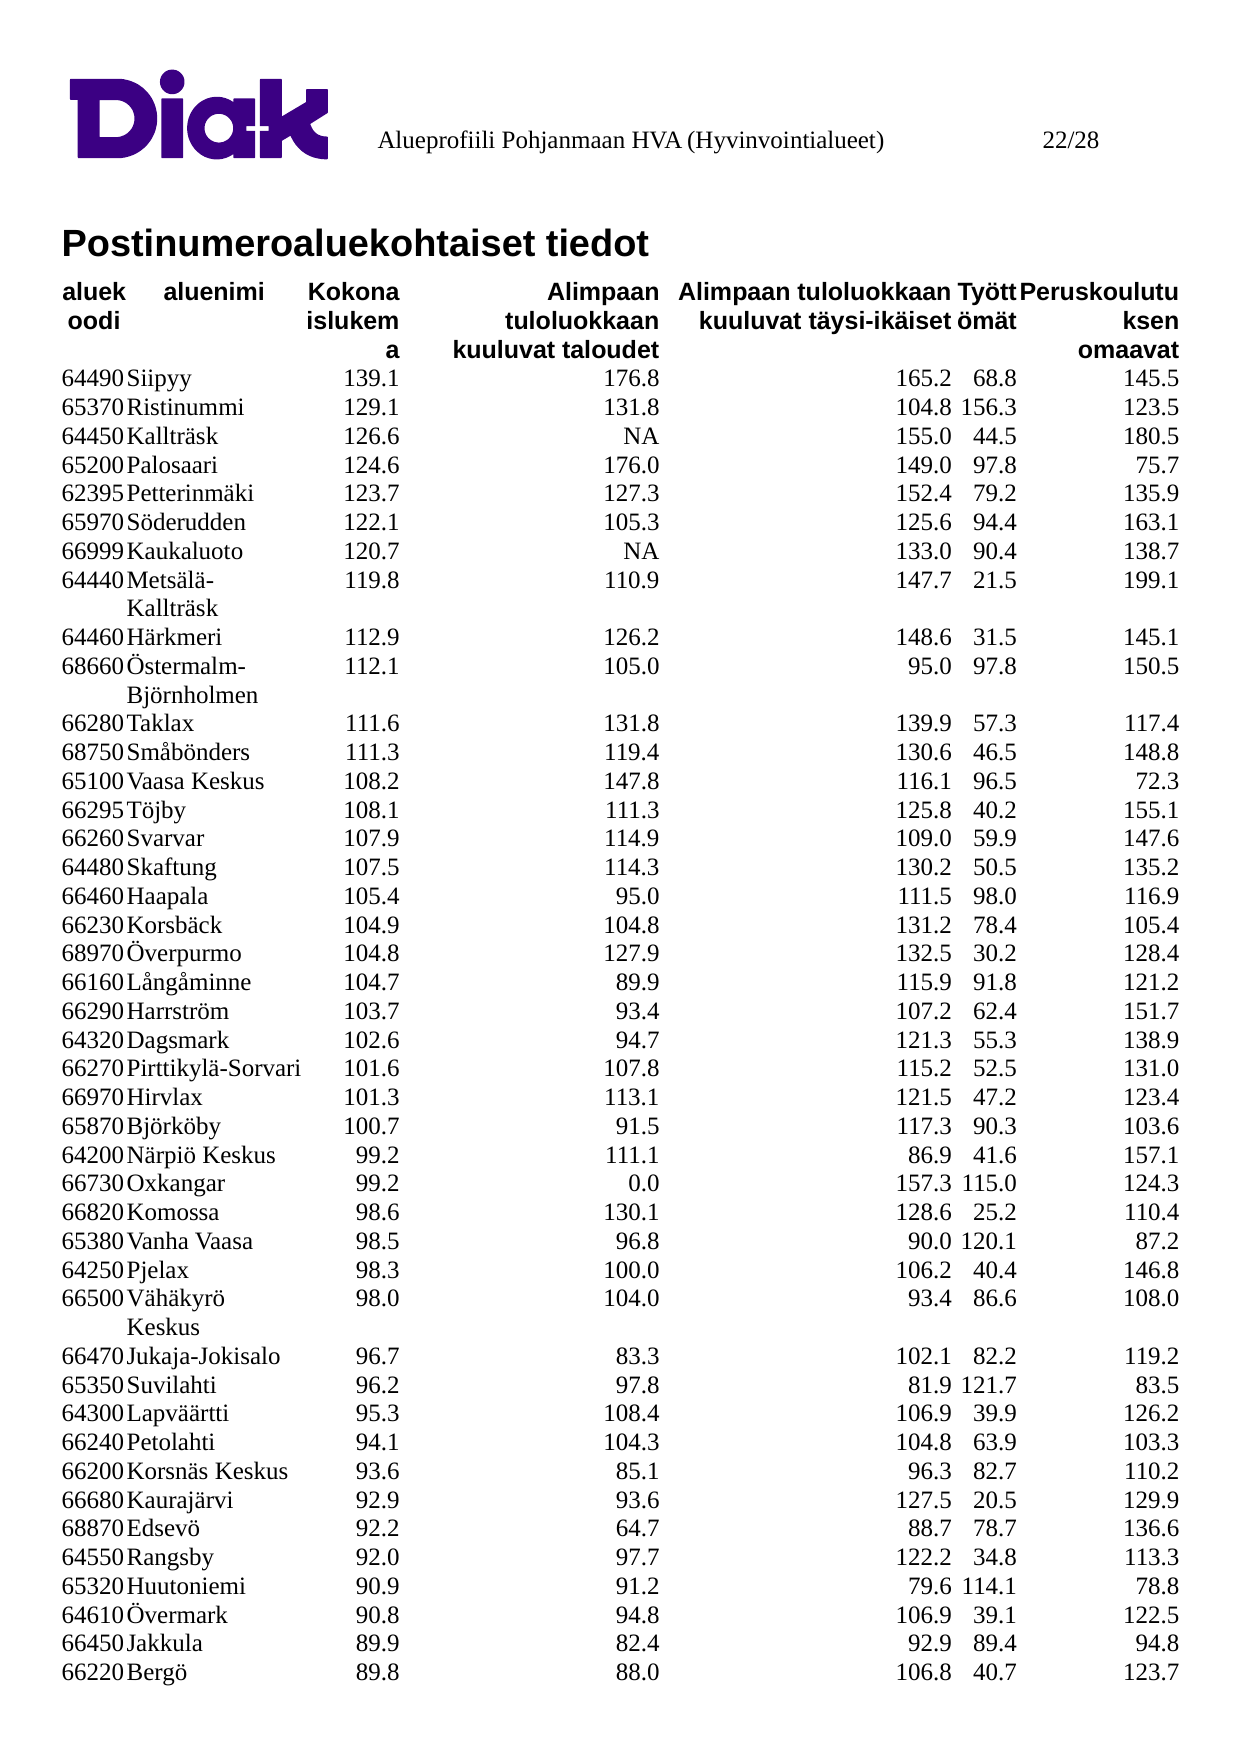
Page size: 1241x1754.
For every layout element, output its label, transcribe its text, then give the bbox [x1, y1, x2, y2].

table_cell 39.9 [952, 1399, 1017, 1427]
table_cell 90.4 [952, 536, 1017, 565]
table_cell 96.7 [302, 1341, 399, 1370]
table_cell 104.8 [302, 939, 399, 967]
table_cell 79.6 [659, 1571, 952, 1600]
table_cell 91.5 [399, 1111, 659, 1140]
table_cell Vaasa Keskus [126, 766, 302, 795]
table_cell Björköby [126, 1111, 302, 1140]
table_cell 66160 [61, 967, 126, 996]
table_cell 82.7 [952, 1456, 1017, 1485]
table_cell 68.8 [952, 364, 1017, 392]
table_cell Komossa [126, 1197, 302, 1226]
table_cell Vähäkyrö Keskus [126, 1284, 302, 1341]
table_cell 64490 [61, 364, 126, 392]
table_cell 147.7 [659, 565, 952, 622]
table_cell 21.5 [952, 565, 1017, 622]
table_cell 59.9 [952, 824, 1017, 852]
table_cell 111.3 [399, 795, 659, 823]
table_cell 98.0 [952, 881, 1017, 910]
table_cell 99.2 [302, 1169, 399, 1197]
table_cell 165.2 [659, 364, 952, 392]
table_cell 115.0 [952, 1169, 1017, 1197]
table_cell 92.9 [659, 1629, 952, 1657]
table_cell 101.6 [302, 1054, 399, 1082]
table_cell 90.8 [302, 1600, 399, 1628]
table_cell 65370 [61, 392, 126, 421]
table_cell 66240 [61, 1427, 126, 1456]
table_cell 180.5 [1017, 421, 1179, 450]
table_cell 41.6 [952, 1140, 1017, 1168]
table_cell 108.1 [302, 795, 399, 823]
table_cell 78.7 [952, 1514, 1017, 1542]
table_cell 115.9 [659, 967, 952, 996]
table_cell 124.3 [1017, 1169, 1179, 1197]
table_cell 163.1 [1017, 507, 1179, 536]
table_cell 126.2 [1017, 1399, 1179, 1427]
table_header aluekoodi [61, 277, 126, 363]
table_cell NA [399, 421, 659, 450]
table_header Kokonaislukema [302, 277, 399, 363]
table_cell 65870 [61, 1111, 126, 1140]
table_cell 52.5 [952, 1054, 1017, 1082]
table_cell 93.4 [659, 1284, 952, 1341]
table_cell Jukaja-Jokisalo [126, 1341, 302, 1370]
table_cell Kaukaluoto [126, 536, 302, 565]
table_cell 79.2 [952, 479, 1017, 507]
table_cell 65350 [61, 1370, 126, 1398]
table_cell 66280 [61, 709, 126, 737]
table_cell 119.4 [399, 737, 659, 766]
table_cell 131.0 [1017, 1054, 1179, 1082]
table_cell 40.7 [952, 1657, 1017, 1686]
table_cell 40.2 [952, 795, 1017, 823]
table_cell 68750 [61, 737, 126, 766]
table_cell 78.4 [952, 910, 1017, 938]
table_cell 107.8 [399, 1054, 659, 1082]
table_cell 111.1 [399, 1140, 659, 1168]
table_cell 103.7 [302, 996, 399, 1025]
table_cell 92.0 [302, 1542, 399, 1571]
table_cell 66290 [61, 996, 126, 1025]
table_cell 68970 [61, 939, 126, 967]
table_cell 95.0 [399, 881, 659, 910]
table_cell 97.8 [952, 651, 1017, 708]
table_cell Skaftung [126, 852, 302, 881]
table_cell 66230 [61, 910, 126, 938]
table_cell 40.4 [952, 1255, 1017, 1283]
table_cell 97.8 [952, 450, 1017, 478]
table_cell Hirvlax [126, 1082, 302, 1111]
table_cell 91.8 [952, 967, 1017, 996]
table_cell Korsbäck [126, 910, 302, 938]
table_cell Huutoniemi [126, 1571, 302, 1600]
table_cell 0.0 [399, 1169, 659, 1197]
table_cell Kaurajärvi [126, 1485, 302, 1513]
table_cell 121.2 [1017, 967, 1179, 996]
table_cell 75.7 [1017, 450, 1179, 478]
table_cell 102.1 [659, 1341, 952, 1370]
table_cell 64300 [61, 1399, 126, 1427]
table_cell 83.3 [399, 1341, 659, 1370]
table_cell 138.9 [1017, 1025, 1179, 1053]
table_cell 130.1 [399, 1197, 659, 1226]
table_cell 110.9 [399, 565, 659, 622]
table_cell 123.7 [1017, 1657, 1179, 1686]
table_cell 126.2 [399, 622, 659, 651]
table_cell 66260 [61, 824, 126, 852]
table_cell 150.5 [1017, 651, 1179, 708]
table_cell 119.2 [1017, 1341, 1179, 1370]
table_cell Rangsby [126, 1542, 302, 1571]
table_cell 94.1 [302, 1427, 399, 1456]
table_cell 66500 [61, 1284, 126, 1341]
table_cell 106.9 [659, 1600, 952, 1628]
table_cell 122.1 [302, 507, 399, 536]
table_cell 108.2 [302, 766, 399, 795]
table_cell 157.1 [1017, 1140, 1179, 1168]
table_cell 66200 [61, 1456, 126, 1485]
table_cell 94.7 [399, 1025, 659, 1053]
table_cell 62395 [61, 479, 126, 507]
table_cell 68870 [61, 1514, 126, 1542]
table_cell 111.5 [659, 881, 952, 910]
table_cell 110.2 [1017, 1456, 1179, 1485]
table_cell 126.6 [302, 421, 399, 450]
table_cell 66999 [61, 536, 126, 565]
table_cell 123.4 [1017, 1082, 1179, 1111]
table_cell 131.8 [399, 392, 659, 421]
table_cell NA [399, 536, 659, 565]
table_cell Oxkangar [126, 1169, 302, 1197]
table_cell 66220 [61, 1657, 126, 1686]
table_cell 64550 [61, 1542, 126, 1571]
table_cell 68660 [61, 651, 126, 708]
table_cell 111.3 [302, 737, 399, 766]
table_cell 87.2 [1017, 1226, 1179, 1255]
table_cell 64.7 [399, 1514, 659, 1542]
table_cell 66730 [61, 1169, 126, 1197]
table_cell 176.0 [399, 450, 659, 478]
table_cell Närpiö Keskus [126, 1140, 302, 1168]
table_cell Siipyy [126, 364, 302, 392]
table_cell 96.5 [952, 766, 1017, 795]
table_cell 127.3 [399, 479, 659, 507]
table_cell 104.9 [302, 910, 399, 938]
table_cell 106.2 [659, 1255, 952, 1283]
table_cell 65380 [61, 1226, 126, 1255]
table_cell 90.0 [659, 1226, 952, 1255]
table_cell Dagsmark [126, 1025, 302, 1053]
table_cell 47.2 [952, 1082, 1017, 1111]
table_cell 132.5 [659, 939, 952, 967]
table_cell 94.4 [952, 507, 1017, 536]
table_cell 90.3 [952, 1111, 1017, 1140]
table_cell Småbönders [126, 737, 302, 766]
table_cell Metsälä-Kallträsk [126, 565, 302, 622]
table_cell 147.8 [399, 766, 659, 795]
table_cell 116.9 [1017, 881, 1179, 910]
table_cell 101.3 [302, 1082, 399, 1111]
table_cell Palosaari [126, 450, 302, 478]
table_cell 57.3 [952, 709, 1017, 737]
table_cell Töjby [126, 795, 302, 823]
table_cell 93.6 [399, 1485, 659, 1513]
table_cell 125.6 [659, 507, 952, 536]
table_cell 103.3 [1017, 1427, 1179, 1456]
table_cell 102.6 [302, 1025, 399, 1053]
table_cell 105.4 [302, 881, 399, 910]
table_cell 64450 [61, 421, 126, 450]
table_cell 64320 [61, 1025, 126, 1053]
table_cell 46.5 [952, 737, 1017, 766]
table_cell 95.0 [659, 651, 952, 708]
table_cell 88.7 [659, 1514, 952, 1542]
table_cell 119.8 [302, 565, 399, 622]
table_header Peruskoulutuksen omaavat [1017, 277, 1179, 363]
table_cell 91.2 [399, 1571, 659, 1600]
table_cell Petterinmäki [126, 479, 302, 507]
table_cell 88.0 [399, 1657, 659, 1686]
table_cell 66680 [61, 1485, 126, 1513]
table_cell 106.9 [659, 1399, 952, 1427]
table_cell 104.8 [659, 1427, 952, 1456]
table_cell 103.6 [1017, 1111, 1179, 1140]
table_cell Söderudden [126, 507, 302, 536]
table_cell 86.9 [659, 1140, 952, 1168]
table_cell 66820 [61, 1197, 126, 1226]
table_cell 115.2 [659, 1054, 952, 1082]
table_cell 82.4 [399, 1629, 659, 1657]
table_cell 55.3 [952, 1025, 1017, 1053]
table_cell 139.9 [659, 709, 952, 737]
table_cell 89.4 [952, 1629, 1017, 1657]
table_cell 127.5 [659, 1485, 952, 1513]
table_cell 72.3 [1017, 766, 1179, 795]
table_cell 129.1 [302, 392, 399, 421]
table_cell 122.5 [1017, 1600, 1179, 1628]
table_cell 199.1 [1017, 565, 1179, 622]
table_header Alimpaan tuloluokkaan kuuluvat taloudet [399, 277, 659, 363]
table_cell Jakkula [126, 1629, 302, 1657]
table_cell 121.7 [952, 1370, 1017, 1398]
table_cell 108.0 [1017, 1284, 1179, 1341]
table_cell 148.6 [659, 622, 952, 651]
table_cell 105.0 [399, 651, 659, 708]
table_header Alimpaan tuloluokkaan kuuluvat täysi-ikäiset [659, 277, 952, 363]
table_cell 145.1 [1017, 622, 1179, 651]
table_cell 114.9 [399, 824, 659, 852]
table_cell 64200 [61, 1140, 126, 1168]
table_cell 111.6 [302, 709, 399, 737]
table_cell 147.6 [1017, 824, 1179, 852]
table_cell 106.8 [659, 1657, 952, 1686]
table_cell 133.0 [659, 536, 952, 565]
table_cell 92.2 [302, 1514, 399, 1542]
table_cell 113.3 [1017, 1542, 1179, 1571]
subtitle Postinumeroaluekohtaiset tiedot [61, 221, 1179, 265]
table_cell 110.4 [1017, 1197, 1179, 1226]
table_cell 129.9 [1017, 1485, 1179, 1513]
table_cell Harrström [126, 996, 302, 1025]
table_cell 82.2 [952, 1341, 1017, 1370]
table_cell Edsevö [126, 1514, 302, 1542]
table_cell Korsnäs Keskus [126, 1456, 302, 1485]
table_cell 112.9 [302, 622, 399, 651]
table_cell 123.5 [1017, 392, 1179, 421]
table_cell 90.9 [302, 1571, 399, 1600]
table_cell 66270 [61, 1054, 126, 1082]
table_cell 93.6 [302, 1456, 399, 1485]
table_cell 104.7 [302, 967, 399, 996]
table_cell 20.5 [952, 1485, 1017, 1513]
table_cell 89.9 [302, 1629, 399, 1657]
table_cell 78.8 [1017, 1571, 1179, 1600]
table_cell 107.5 [302, 852, 399, 881]
table_cell 98.5 [302, 1226, 399, 1255]
table_cell 62.4 [952, 996, 1017, 1025]
table_cell 116.1 [659, 766, 952, 795]
table_cell Haapala [126, 881, 302, 910]
table_cell 176.8 [399, 364, 659, 392]
table_cell 117.4 [1017, 709, 1179, 737]
table_cell 66970 [61, 1082, 126, 1111]
table_cell Kallträsk [126, 421, 302, 450]
table_cell 124.6 [302, 450, 399, 478]
table_cell Övermark [126, 1600, 302, 1628]
table_cell 96.3 [659, 1456, 952, 1485]
table_cell 121.3 [659, 1025, 952, 1053]
table_cell 65320 [61, 1571, 126, 1600]
table_cell 138.7 [1017, 536, 1179, 565]
table_cell 107.9 [302, 824, 399, 852]
table_cell 157.3 [659, 1169, 952, 1197]
table_cell 66295 [61, 795, 126, 823]
table_cell 120.7 [302, 536, 399, 565]
table_cell 108.4 [399, 1399, 659, 1427]
table_cell 105.3 [399, 507, 659, 536]
table_cell 63.9 [952, 1427, 1017, 1456]
table_cell 104.8 [399, 910, 659, 938]
table_cell 65100 [61, 766, 126, 795]
table_cell 100.7 [302, 1111, 399, 1140]
table_cell 135.2 [1017, 852, 1179, 881]
table_cell 89.8 [302, 1657, 399, 1686]
table_cell Ristinummi [126, 392, 302, 421]
table_cell 113.1 [399, 1082, 659, 1111]
table_cell 94.8 [399, 1600, 659, 1628]
table_cell 136.6 [1017, 1514, 1179, 1542]
table_cell 128.6 [659, 1197, 952, 1226]
table_cell 97.8 [399, 1370, 659, 1398]
table_cell 34.8 [952, 1542, 1017, 1571]
table_cell 97.7 [399, 1542, 659, 1571]
table_cell 99.2 [302, 1140, 399, 1168]
table_cell 112.1 [302, 651, 399, 708]
table_cell 66460 [61, 881, 126, 910]
table_cell 64440 [61, 565, 126, 622]
table_cell 65970 [61, 507, 126, 536]
table_cell 128.4 [1017, 939, 1179, 967]
table_cell 83.5 [1017, 1370, 1179, 1398]
table_cell Överpurmo [126, 939, 302, 967]
table_cell 131.2 [659, 910, 952, 938]
table_cell 98.3 [302, 1255, 399, 1283]
table_cell Härkmeri [126, 622, 302, 651]
table_cell Pirttikylä-Sorvari [126, 1054, 302, 1082]
table_cell 104.3 [399, 1427, 659, 1456]
table_cell 93.4 [399, 996, 659, 1025]
table_cell 121.5 [659, 1082, 952, 1111]
table_cell 139.1 [302, 364, 399, 392]
table_cell Svarvar [126, 824, 302, 852]
table_cell Vanha Vaasa [126, 1226, 302, 1255]
table_cell Långåminne [126, 967, 302, 996]
table_cell 155.1 [1017, 795, 1179, 823]
table_cell 123.7 [302, 479, 399, 507]
table_cell Lapväärtti [126, 1399, 302, 1427]
table_cell 155.0 [659, 421, 952, 450]
table_cell 95.3 [302, 1399, 399, 1427]
table_cell 130.2 [659, 852, 952, 881]
table_cell 117.3 [659, 1111, 952, 1140]
table_cell Bergö [126, 1657, 302, 1686]
table_cell 114.1 [952, 1571, 1017, 1600]
table_header aluenimi [126, 277, 302, 363]
table_cell 64460 [61, 622, 126, 651]
table_cell 64480 [61, 852, 126, 881]
table_cell 96.8 [399, 1226, 659, 1255]
table_cell 98.0 [302, 1284, 399, 1341]
table_cell 152.4 [659, 479, 952, 507]
table_cell 92.9 [302, 1485, 399, 1513]
table_cell 85.1 [399, 1456, 659, 1485]
table_cell 146.8 [1017, 1255, 1179, 1283]
table_cell 25.2 [952, 1197, 1017, 1226]
table_cell 107.2 [659, 996, 952, 1025]
table_cell 94.8 [1017, 1629, 1179, 1657]
table_cell 64610 [61, 1600, 126, 1628]
table_cell 100.0 [399, 1255, 659, 1283]
table_cell 145.5 [1017, 364, 1179, 392]
table_cell 66470 [61, 1341, 126, 1370]
table_cell Suvilahti [126, 1370, 302, 1398]
table_cell 122.2 [659, 1542, 952, 1571]
table_cell 120.1 [952, 1226, 1017, 1255]
table_cell 127.9 [399, 939, 659, 967]
table_cell 114.3 [399, 852, 659, 881]
table_cell 105.4 [1017, 910, 1179, 938]
table_cell 31.5 [952, 622, 1017, 651]
table_cell 66450 [61, 1629, 126, 1657]
table_cell 149.0 [659, 450, 952, 478]
table_cell 131.8 [399, 709, 659, 737]
table_cell 89.9 [399, 967, 659, 996]
table_cell Taklax [126, 709, 302, 737]
table_header Työttömät [952, 277, 1017, 363]
table_cell 44.5 [952, 421, 1017, 450]
table_cell 64250 [61, 1255, 126, 1283]
table_cell 65200 [61, 450, 126, 478]
table_cell 39.1 [952, 1600, 1017, 1628]
table_cell 104.8 [659, 392, 952, 421]
table_cell 98.6 [302, 1197, 399, 1226]
table_cell 104.0 [399, 1284, 659, 1341]
table_cell Östermalm-Björnholmen [126, 651, 302, 708]
table_cell 135.9 [1017, 479, 1179, 507]
table_cell 156.3 [952, 392, 1017, 421]
table_cell 151.7 [1017, 996, 1179, 1025]
table_cell 109.0 [659, 824, 952, 852]
table_cell 50.5 [952, 852, 1017, 881]
table_cell 30.2 [952, 939, 1017, 967]
table_cell 86.6 [952, 1284, 1017, 1341]
table_cell 130.6 [659, 737, 952, 766]
table_cell 125.8 [659, 795, 952, 823]
table_cell 148.8 [1017, 737, 1179, 766]
table_cell 81.9 [659, 1370, 952, 1398]
table_cell Petolahti [126, 1427, 302, 1456]
table_cell 96.2 [302, 1370, 399, 1398]
table_cell Pjelax [126, 1255, 302, 1283]
